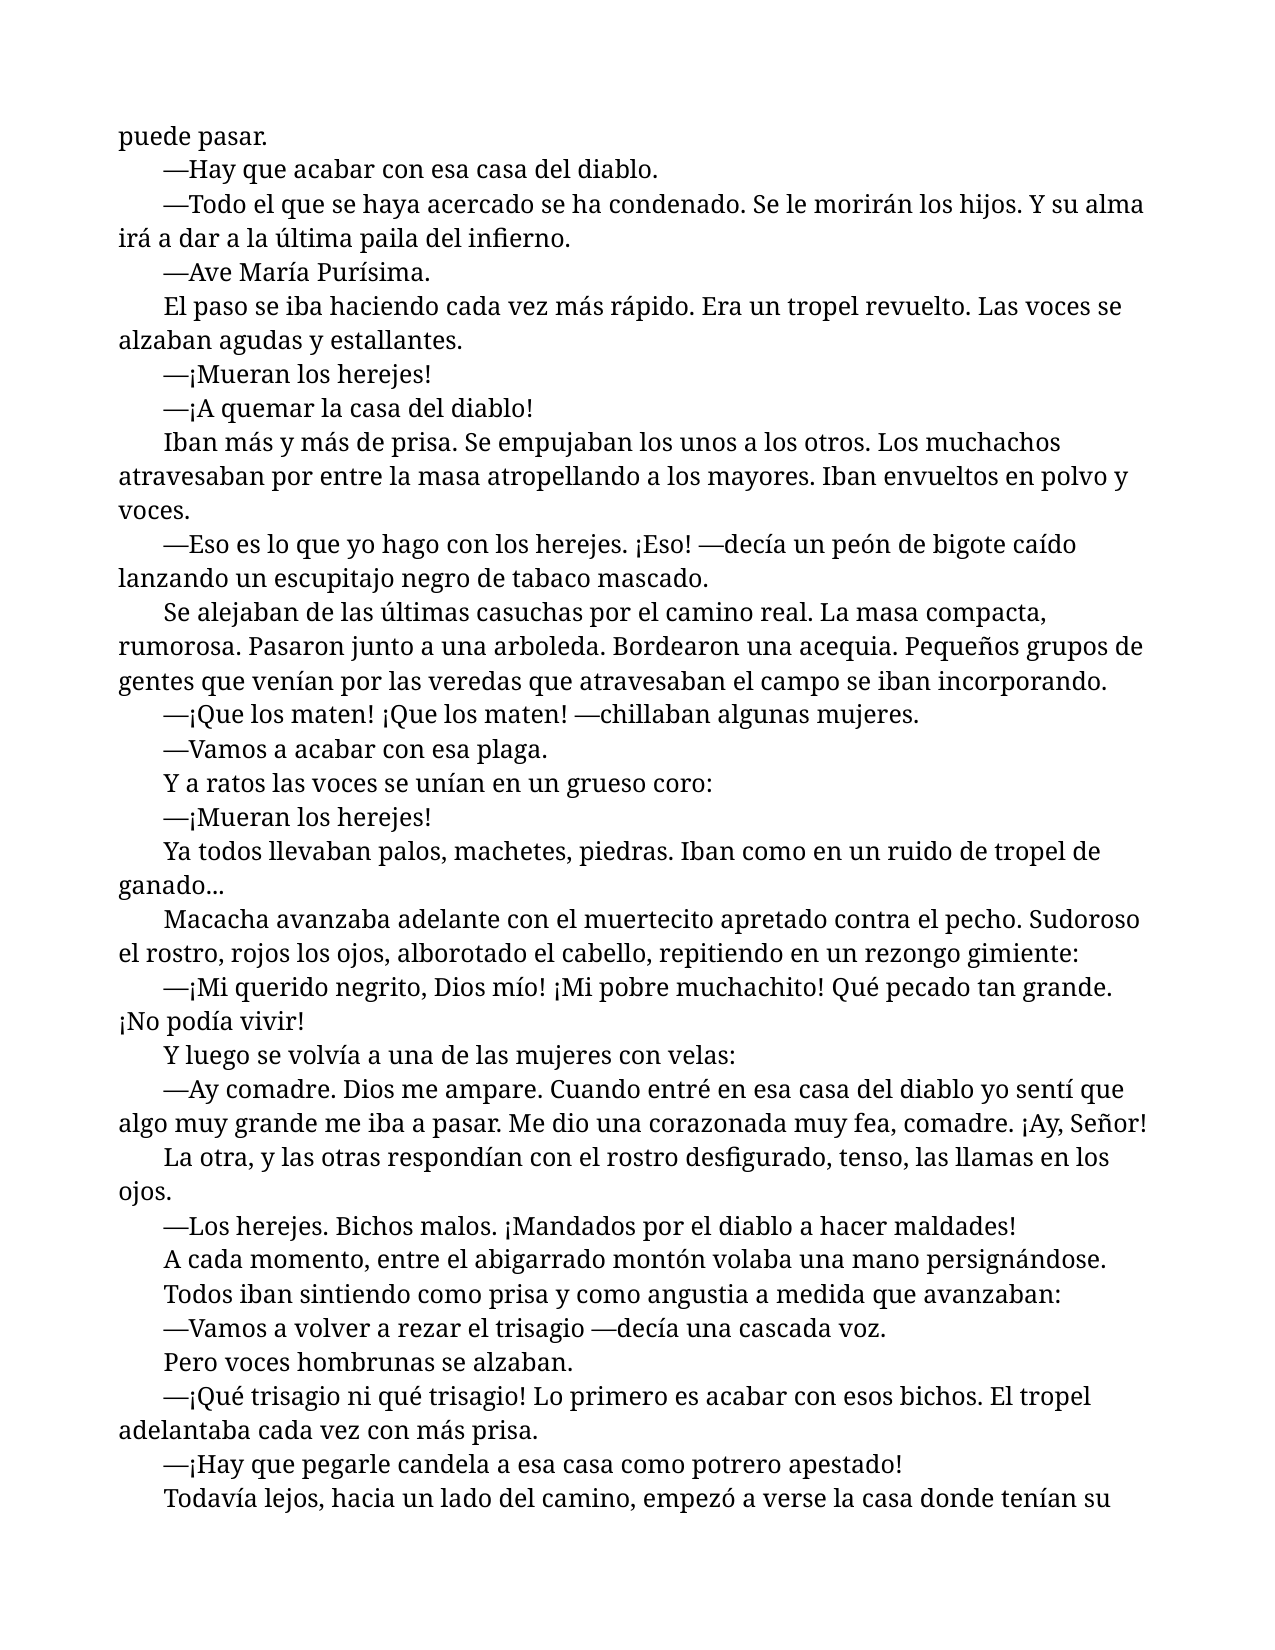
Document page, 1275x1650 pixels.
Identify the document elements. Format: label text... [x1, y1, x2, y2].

text puede pasar. —Hay que acabar con esa casa del diablo. —Todo el que se haya acercado se ha condenado. Se le morirán los hijos. Y su alma irá a dar a la última paila del infierno. —Ave María Purísima. El paso se iba haciendo cada vez más rápido. Era un tropel revuelto. Las voces se alzaban agudas y estallantes. —¡Mueran los herejes! —¡A quemar la casa del diablo! Iban más y más de prisa. Se empujaban los unos a los otros. Los muchachos atravesaban por entre la masa atropellando a los mayores. Iban envueltos en polvo y voces. —Eso es lo que yo hago con los herejes. ¡Eso! —decía un peón de bigote caído lanzando un escupitajo negro de tabaco mascado. Se alejaban de las últimas casuchas por el camino real. La masa compacta, rumorosa. Pasaron junto a una arboleda. Bordearon una acequia. Pequeños grupos de gentes que venían por las veredas que atravesaban el campo se iban incorporando. —¡Que los maten! ¡Que los maten! —chillaban algunas mujeres. —Vamos a acabar con esa plaga. Y a ratos las voces se unían en un grueso coro: —¡Mueran los herejes! Ya todos llevaban palos, machetes, piedras. Iban como en un ruido de tropel de ganado... Macacha avanzaba adelante con el muertecito apretado contra el pecho. Sudoroso el rostro, rojos los ojos, alborotado el cabello, repitiendo en un rezongo gimiente: —¡Mi querido negrito, Dios mío! ¡Mi pobre muchachito! Qué pecado tan grande. ¡No podía vivir! Y luego se volvía a una de las mujeres con velas: —Ay comadre. Dios me ampare. Cuando entré en esa casa del diablo yo sentí que algo muy grande me iba a pasar. Me dio una corazonada muy fea, comadre. ¡Ay, Señor! La otra, y las otras respondían con el rostro desfigurado, tenso, las llamas en los ojos. —Los herejes. Bichos malos. ¡Mandados por el diablo a hacer maldades! A cada momento, entre el abigarrado montón volaba una mano persignándose. Todos iban sintiendo como prisa y como angustia a medida que avanzaban: —Vamos a volver a rezar el trisagio —decía una cascada voz. Pero voces hombrunas se alzaban. —¡Qué trisagio ni qué trisagio! Lo primero es acabar con esos bichos. El tropel adelantaba cada vez con más prisa. —¡Hay que pegarle candela a esa casa como potrero apestado! Todavía lejos, hacia un lado del camino, empezó a verse la casa donde tenían su [118, 118, 1157, 1515]
